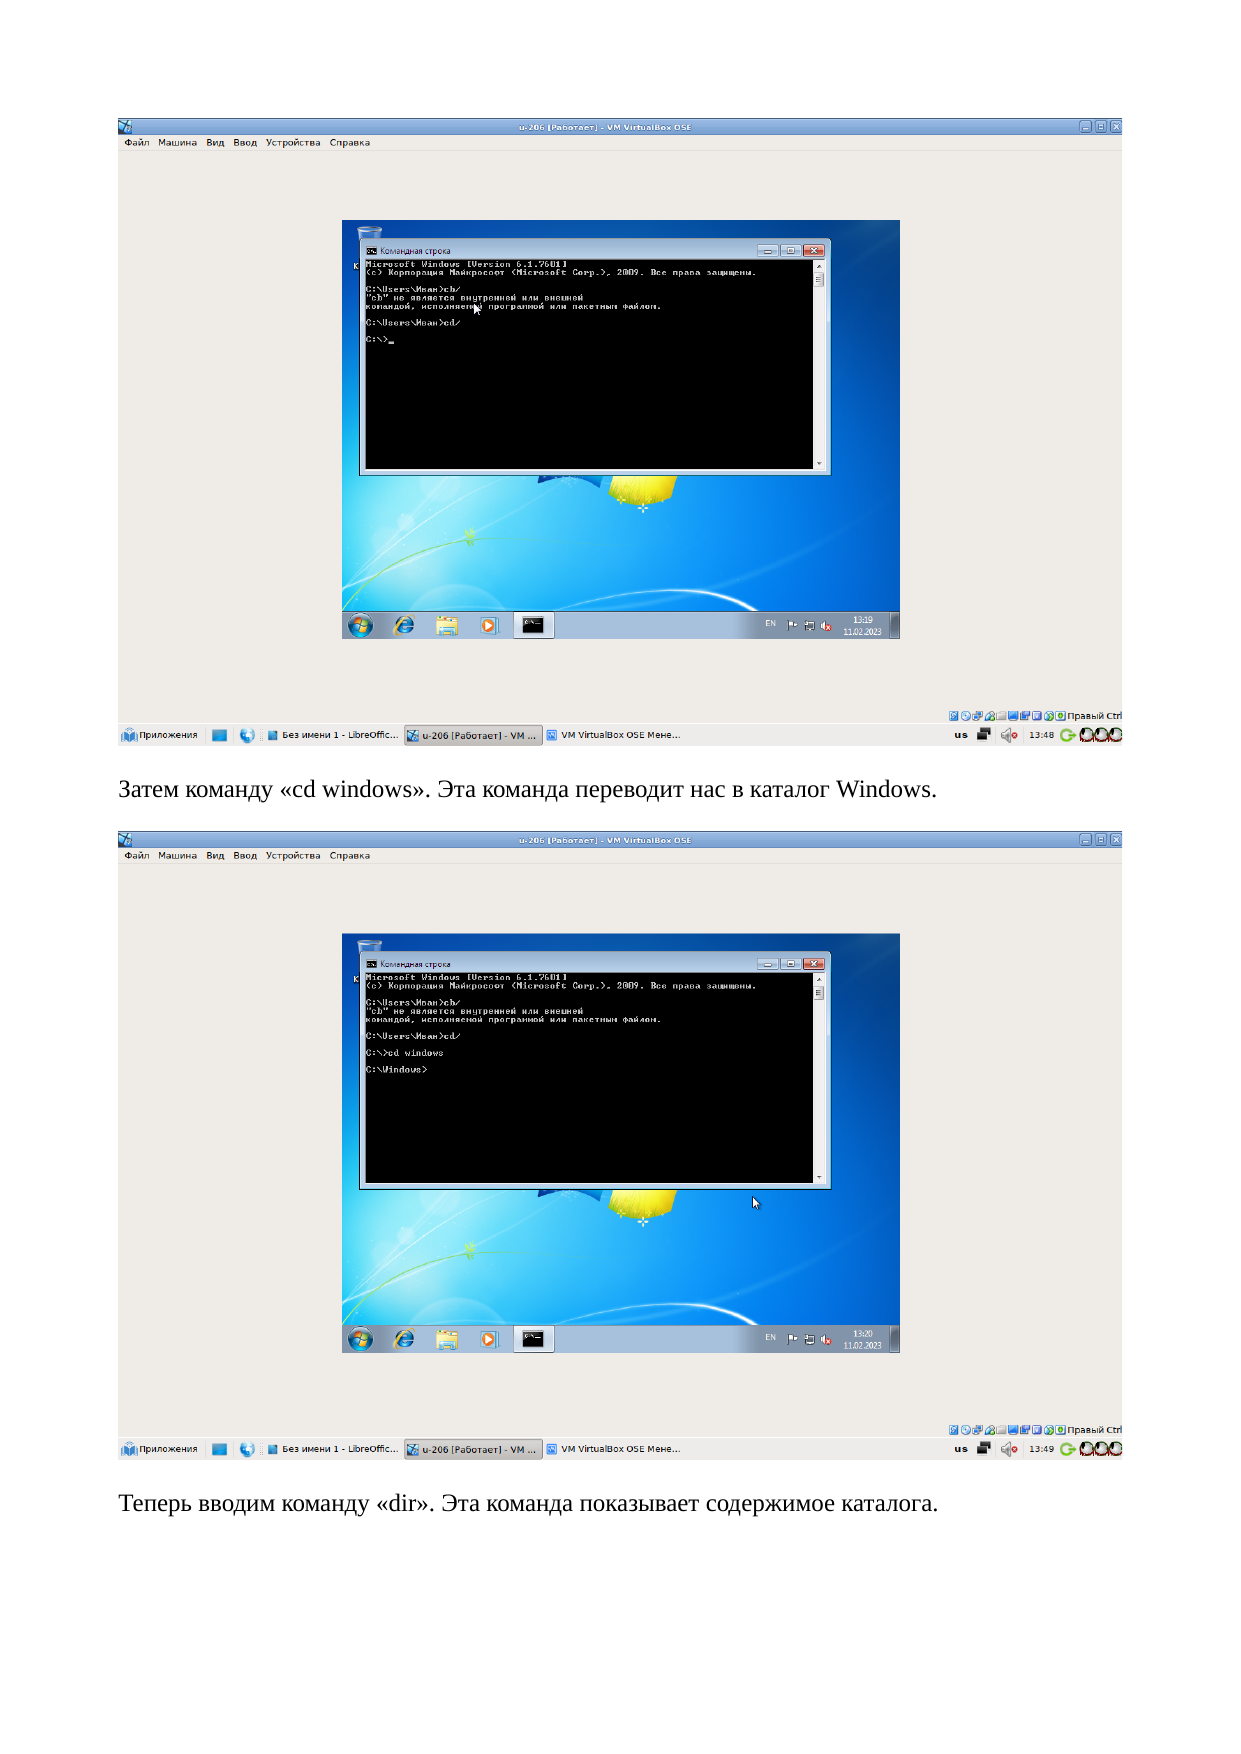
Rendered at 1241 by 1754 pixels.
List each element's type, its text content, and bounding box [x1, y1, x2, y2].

text Затем команду «cd windows». Эта команда переводит нас в каталог Windows. [118, 774, 1122, 803]
text Теперь вводим команду «dir». Эта команда показывает содержимое каталога. [118, 1488, 1122, 1517]
picture [118, 831, 1123, 1460]
picture [118, 118, 1123, 746]
